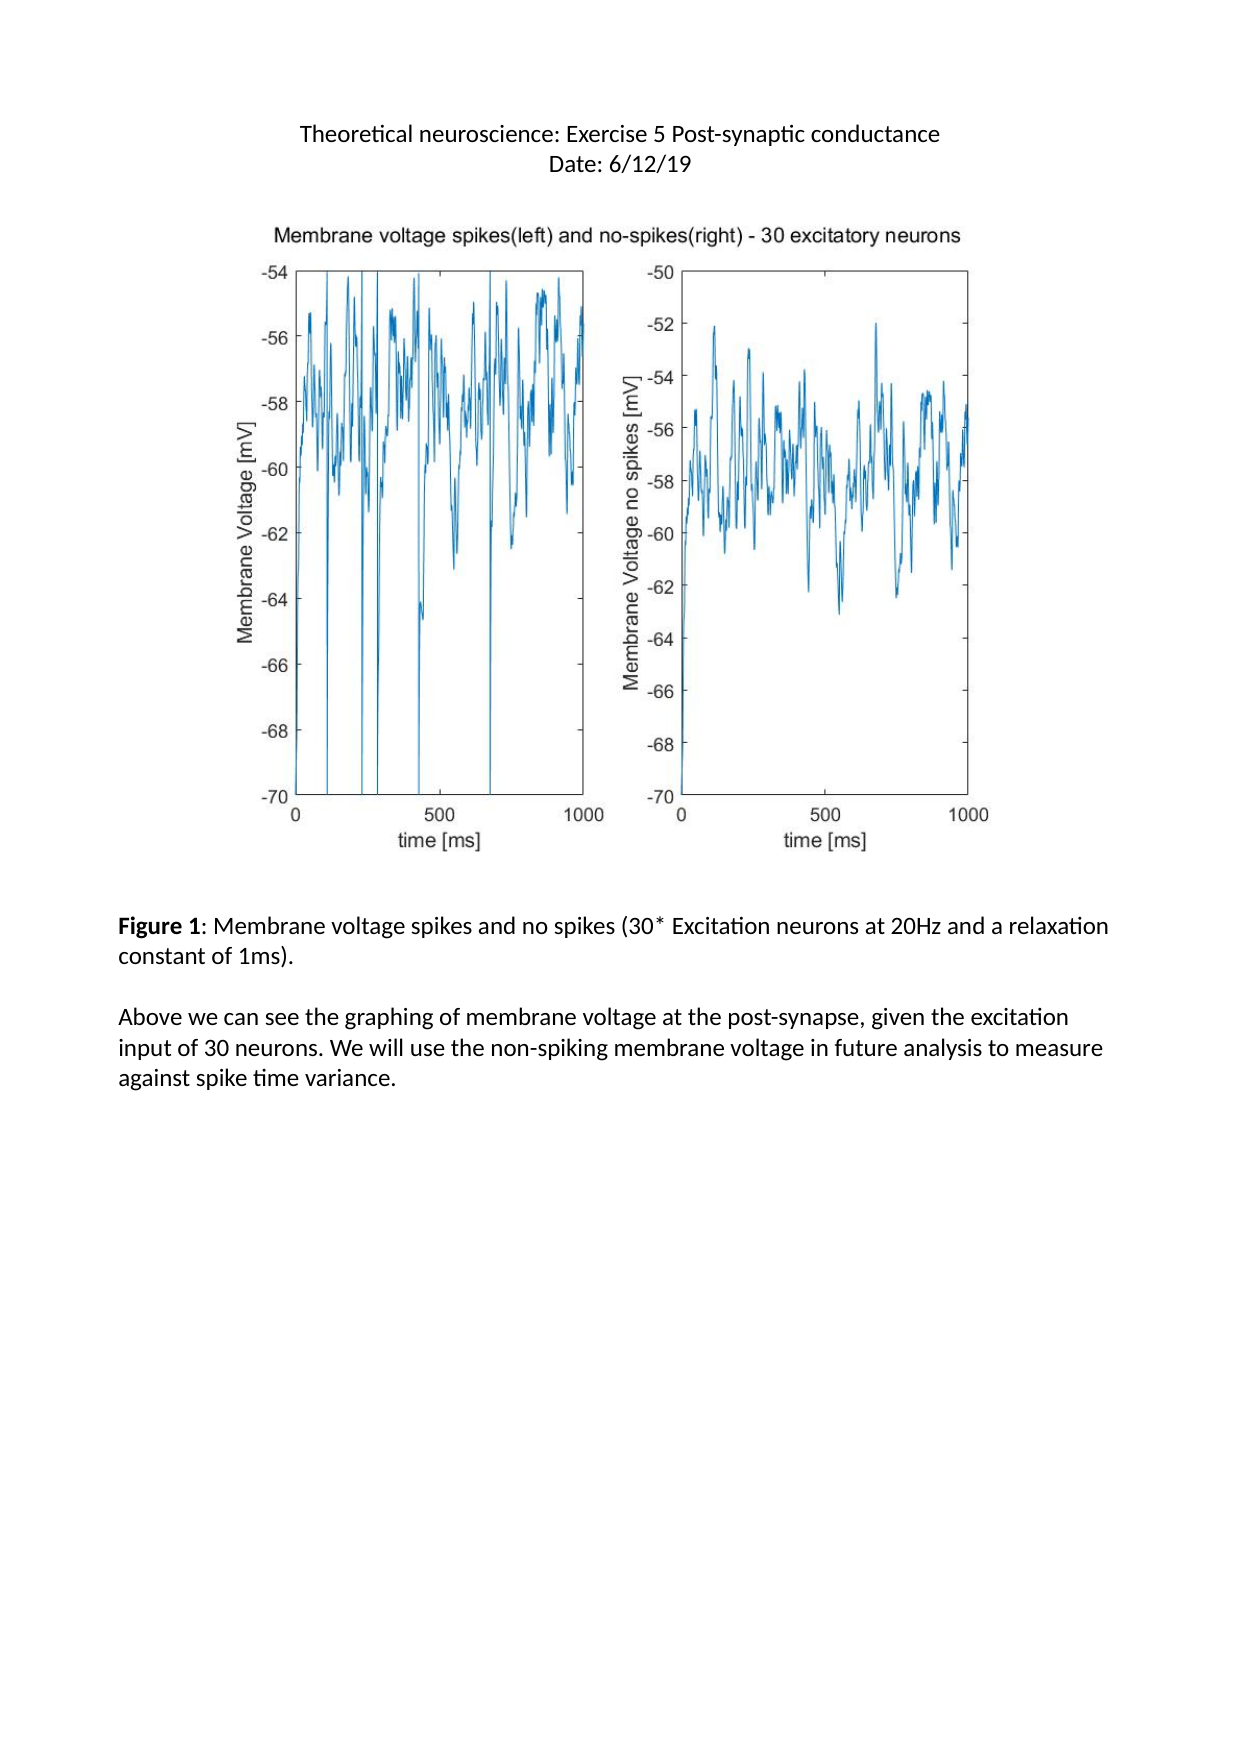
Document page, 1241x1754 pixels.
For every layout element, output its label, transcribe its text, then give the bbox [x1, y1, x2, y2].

text Theoretical neuroscience: Exercise 5 Post-synaptic conductance Date: 6/12/19 [118, 118, 1122, 179]
text Above we can see the graphing of membrane voltage at the post-synapse, given the excitation input of 30 neurons. We will use the non-spiking membrane voltage in future analysis to measure against spike time variance. [118, 1001, 1122, 1093]
text Figure 1: Membrane voltage spikes and no spikes (30* Excitation neurons at 20Hz and a relaxation constant of 1ms). [118, 910, 1122, 971]
